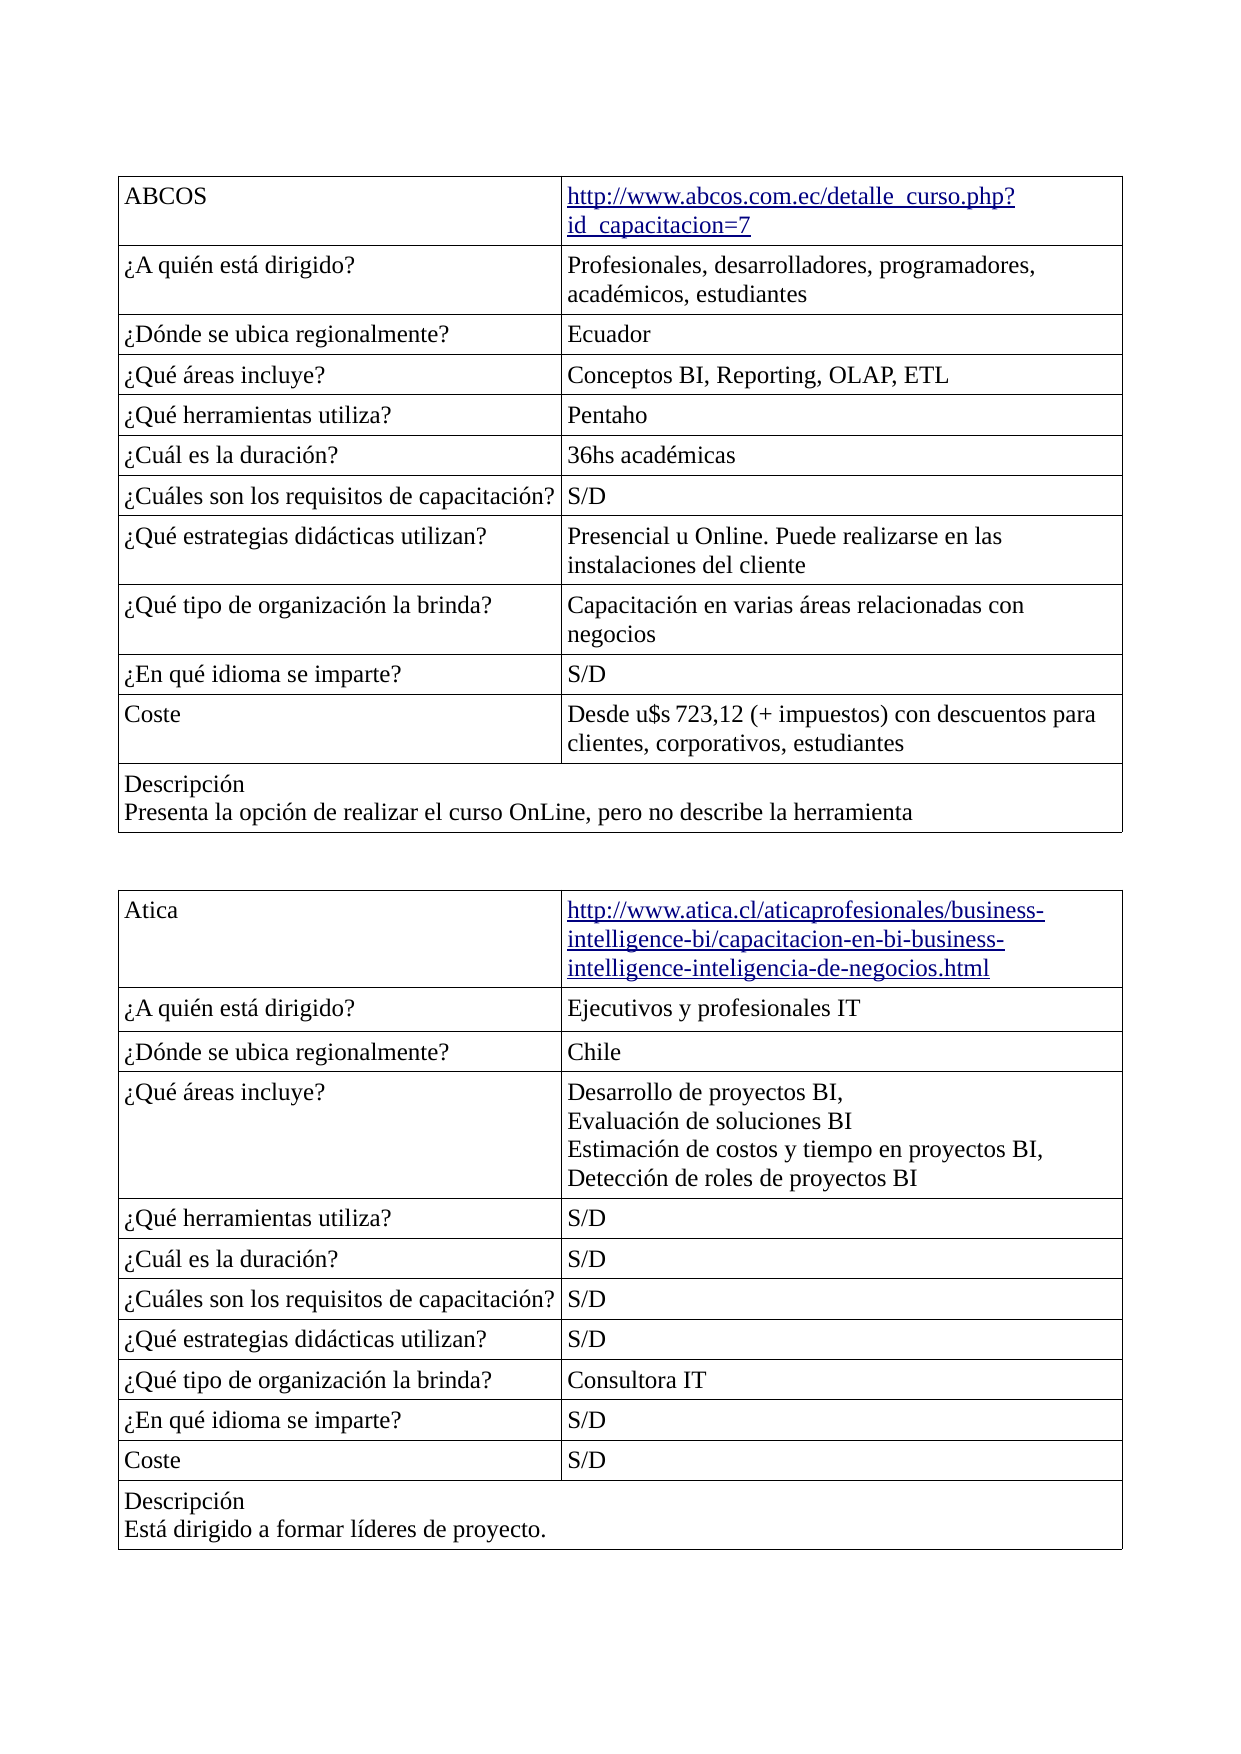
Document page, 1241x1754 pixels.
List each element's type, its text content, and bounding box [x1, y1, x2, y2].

table_cell Ecuador [562, 315, 1122, 354]
table_cell Chile [562, 1032, 1122, 1071]
table_cell S/D [562, 476, 1122, 515]
table_cell ¿Qué estrategias didácticas utilizan? [119, 516, 561, 584]
table_cell Coste [119, 695, 561, 763]
table_cell S/D [562, 1239, 1122, 1278]
table_cell 36hs académicas [562, 436, 1122, 475]
table_cell S/D [562, 1199, 1122, 1238]
table_cell ¿Dónde se ubica regionalmente? [119, 1032, 561, 1071]
table_cell Descripción Presenta la opción de realizar el curso OnLine, pero no describe la herramienta [119, 764, 1122, 832]
table_cell Presencial u Online. Puede realizarse en las instalaciones del cliente [562, 516, 1122, 584]
table_cell ¿Cuáles son los requisitos de capacitación? [119, 476, 561, 515]
table_cell Ejecutivos y profesionales IT [562, 988, 1122, 1031]
table_cell Coste [119, 1441, 561, 1480]
table_cell ¿Cuáles son los requisitos de capacitación? [119, 1279, 561, 1319]
table_cell ¿Qué herramientas utiliza? [119, 1199, 561, 1238]
table_cell ¿A quién está dirigido? [119, 988, 561, 1031]
table_cell Descripción Está dirigido a formar líderes de proyecto. [119, 1481, 1122, 1549]
table_header ABCOS [119, 177, 561, 245]
table_cell ¿Cuál es la duración? [119, 1239, 561, 1278]
table_cell S/D [562, 655, 1122, 694]
table_header Atica [119, 891, 561, 987]
table_cell S/D [562, 1320, 1122, 1359]
table_cell Conceptos BI, Reporting, OLAP, ETL [562, 355, 1122, 394]
table_cell ¿Cuál es la duración? [119, 436, 561, 475]
table_cell Consultora IT [562, 1360, 1122, 1399]
table_cell Pentaho [562, 395, 1122, 435]
table_cell ¿Dónde se ubica regionalmente? [119, 315, 561, 354]
table_cell Desarrollo de proyectos BI, Evaluación de soluciones BI Estimación de costos y tiempo en proyectos BI, Detección de roles de proyectos BI [562, 1072, 1122, 1198]
table_cell ¿Qué tipo de organización la brinda? [119, 1360, 561, 1399]
table_cell ¿Qué áreas incluye? [119, 1072, 561, 1198]
table_cell Profesionales, desarrolladores, programadores, académicos, estudiantes [562, 246, 1122, 314]
table_cell Capacitación en varias áreas relacionadas con negocios [562, 585, 1122, 653]
table_cell Desde u$s 723,12 (+ impuestos) con descuentos para clientes, corporativos, estudiantes [562, 695, 1122, 763]
table_cell ¿Qué herramientas utiliza? [119, 395, 561, 435]
table_cell S/D [562, 1279, 1122, 1319]
table_header http://www.atica.cl/aticaprofesionales/business-intelligence-bi/capacitacion-en-bi-business-intelligence-inteligencia-de-negocios.html [562, 891, 1122, 987]
table_cell ¿En qué idioma se imparte? [119, 1400, 561, 1439]
table_cell S/D [562, 1441, 1122, 1480]
table_cell ¿Qué tipo de organización la brinda? [119, 585, 561, 653]
table_cell S/D [562, 1400, 1122, 1439]
table_cell ¿Qué estrategias didácticas utilizan? [119, 1320, 561, 1359]
table_cell ¿Qué áreas incluye? [119, 355, 561, 394]
table_cell ¿A quién está dirigido? [119, 246, 561, 314]
table_cell ¿En qué idioma se imparte? [119, 655, 561, 694]
table_header http://www.abcos.com.ec/detalle_curso.php?id_capacitacion=7 [562, 177, 1122, 245]
